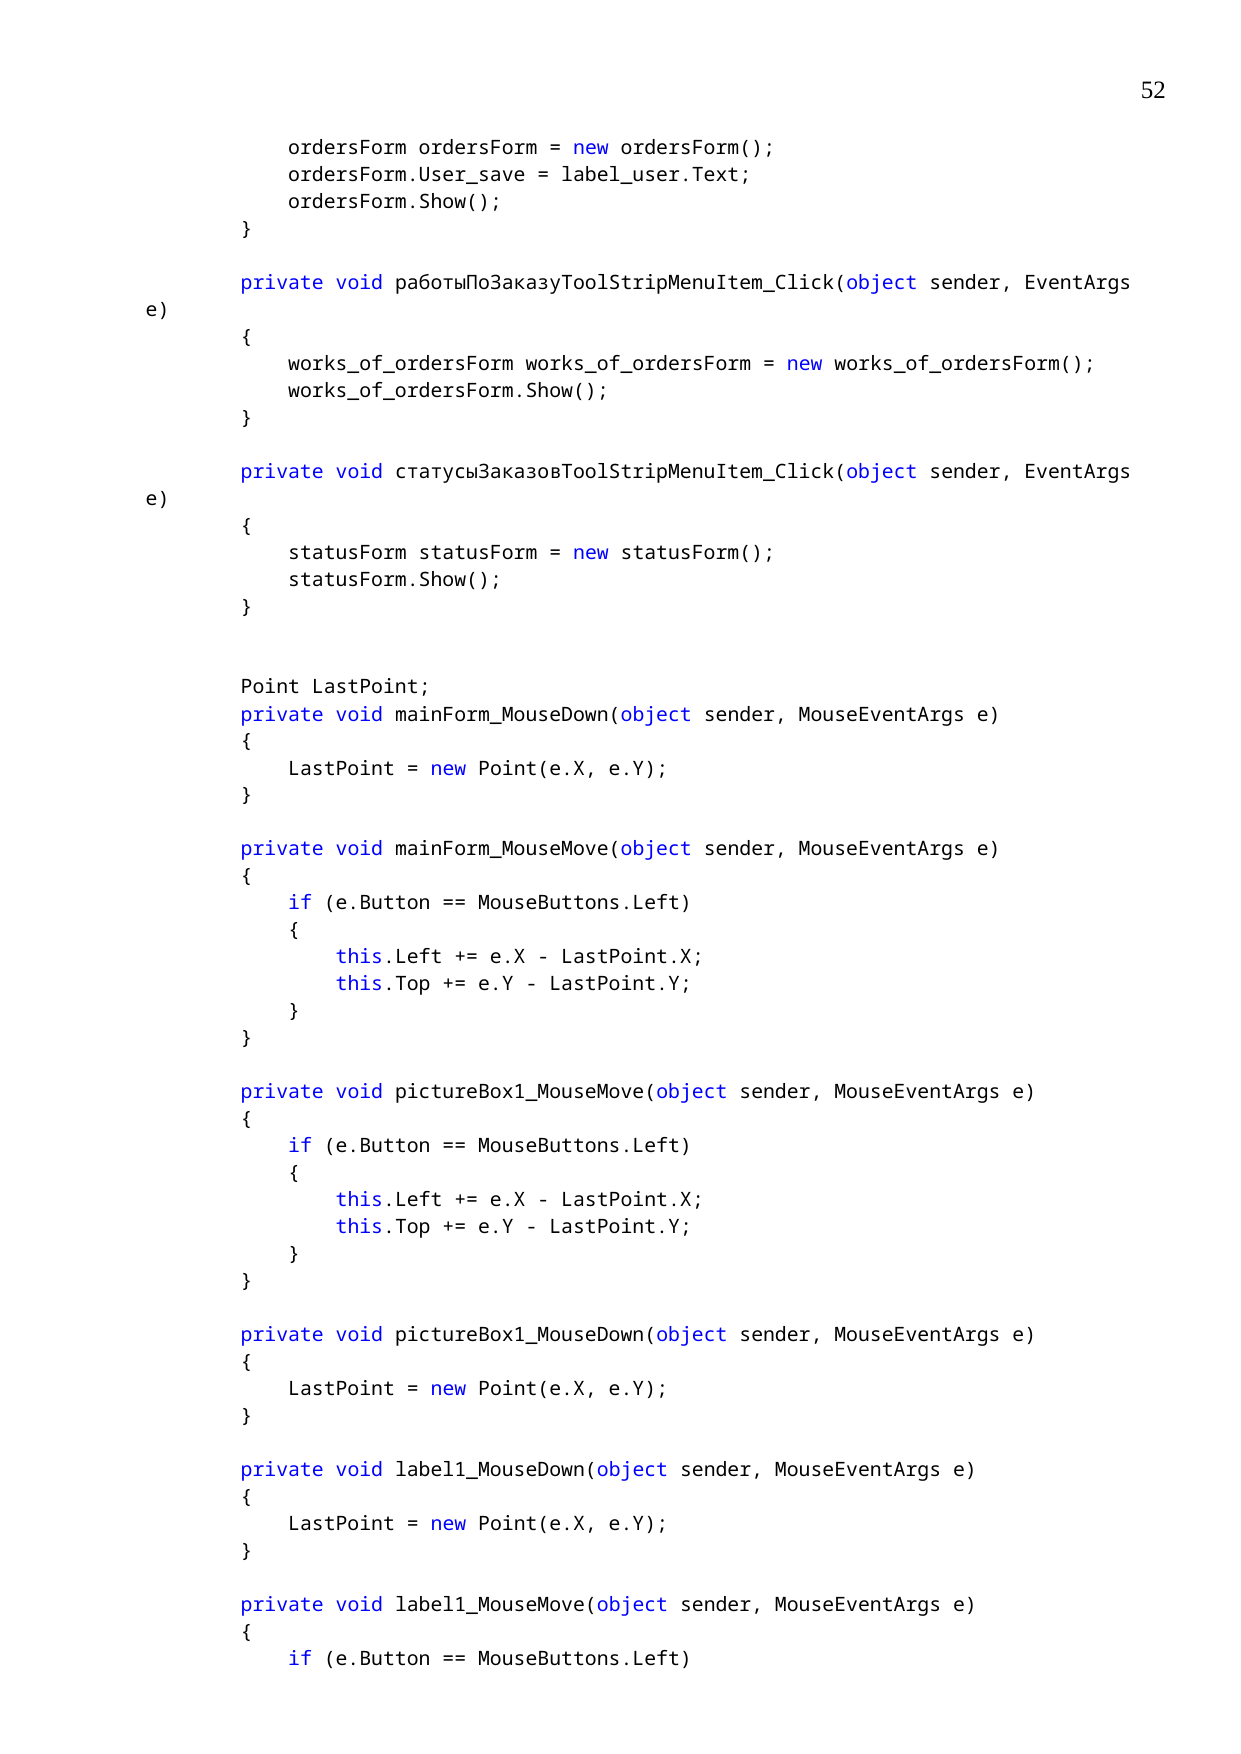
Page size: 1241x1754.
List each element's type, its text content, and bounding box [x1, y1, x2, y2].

text works_of_ordersForm works_of_ordersForm = new works_of_ordersForm(); [145, 349, 1166, 376]
text private void работыПоЗаказуToolStripMenuItem_Click(object sender, EventArgs e) [145, 268, 1166, 322]
text { [145, 322, 1166, 349]
text private void pictureBox1_MouseDown(object sender, MouseEventArgs e) [145, 1320, 1166, 1347]
text statusForm.Show(); [145, 565, 1166, 592]
text this.Left += e.X - LastPoint.X; [145, 1185, 1166, 1212]
text { [145, 1104, 1166, 1131]
text if (e.Button == MouseButtons.Left) [145, 1131, 1166, 1158]
text ordersForm.User_save = label_user.Text; [145, 160, 1166, 187]
text private void pictureBox1_MouseMove(object sender, MouseEventArgs e) [145, 1077, 1166, 1104]
text this.Top += e.Y - LastPoint.Y; [145, 969, 1166, 997]
text { [145, 1482, 1166, 1509]
text { [145, 862, 1166, 889]
text { [145, 916, 1166, 943]
text if (e.Button == MouseButtons.Left) [145, 889, 1166, 916]
text { [145, 1617, 1166, 1644]
text LastPoint = new Point(e.X, e.Y); [145, 1509, 1166, 1536]
text } [145, 1023, 1166, 1051]
text ordersForm.Show(); [145, 187, 1166, 214]
text ordersForm ordersForm = new ordersForm(); [145, 133, 1166, 160]
text { [145, 727, 1166, 754]
text { [145, 1347, 1166, 1374]
text } [145, 1239, 1166, 1266]
text } [145, 1536, 1166, 1563]
text this.Top += e.Y - LastPoint.Y; [145, 1212, 1166, 1239]
text private void label1_MouseDown(object sender, MouseEventArgs e) [145, 1455, 1166, 1482]
text } [145, 592, 1166, 619]
text private void статусыЗаказовToolStripMenuItem_Click(object sender, EventArgs e) [145, 457, 1166, 511]
text } [145, 214, 1166, 241]
text } [145, 1266, 1166, 1293]
text private void mainForm_MouseDown(object sender, MouseEventArgs e) [145, 700, 1166, 727]
text private void mainForm_MouseMove(object sender, MouseEventArgs e) [145, 835, 1166, 862]
text if (e.Button == MouseButtons.Left) [145, 1644, 1166, 1671]
text } [145, 403, 1166, 430]
text } [145, 997, 1166, 1023]
text statusForm statusForm = new statusForm(); [145, 538, 1166, 565]
text Point LastPoint; [145, 673, 1166, 700]
text works_of_ordersForm.Show(); [145, 376, 1166, 403]
text private void label1_MouseMove(object sender, MouseEventArgs e) [145, 1590, 1166, 1617]
text this.Left += e.X - LastPoint.X; [145, 943, 1166, 969]
text { [145, 511, 1166, 538]
text { [145, 1158, 1166, 1185]
text LastPoint = new Point(e.X, e.Y); [145, 754, 1166, 781]
text LastPoint = new Point(e.X, e.Y); [145, 1374, 1166, 1401]
text } [145, 781, 1166, 808]
text } [145, 1401, 1166, 1428]
